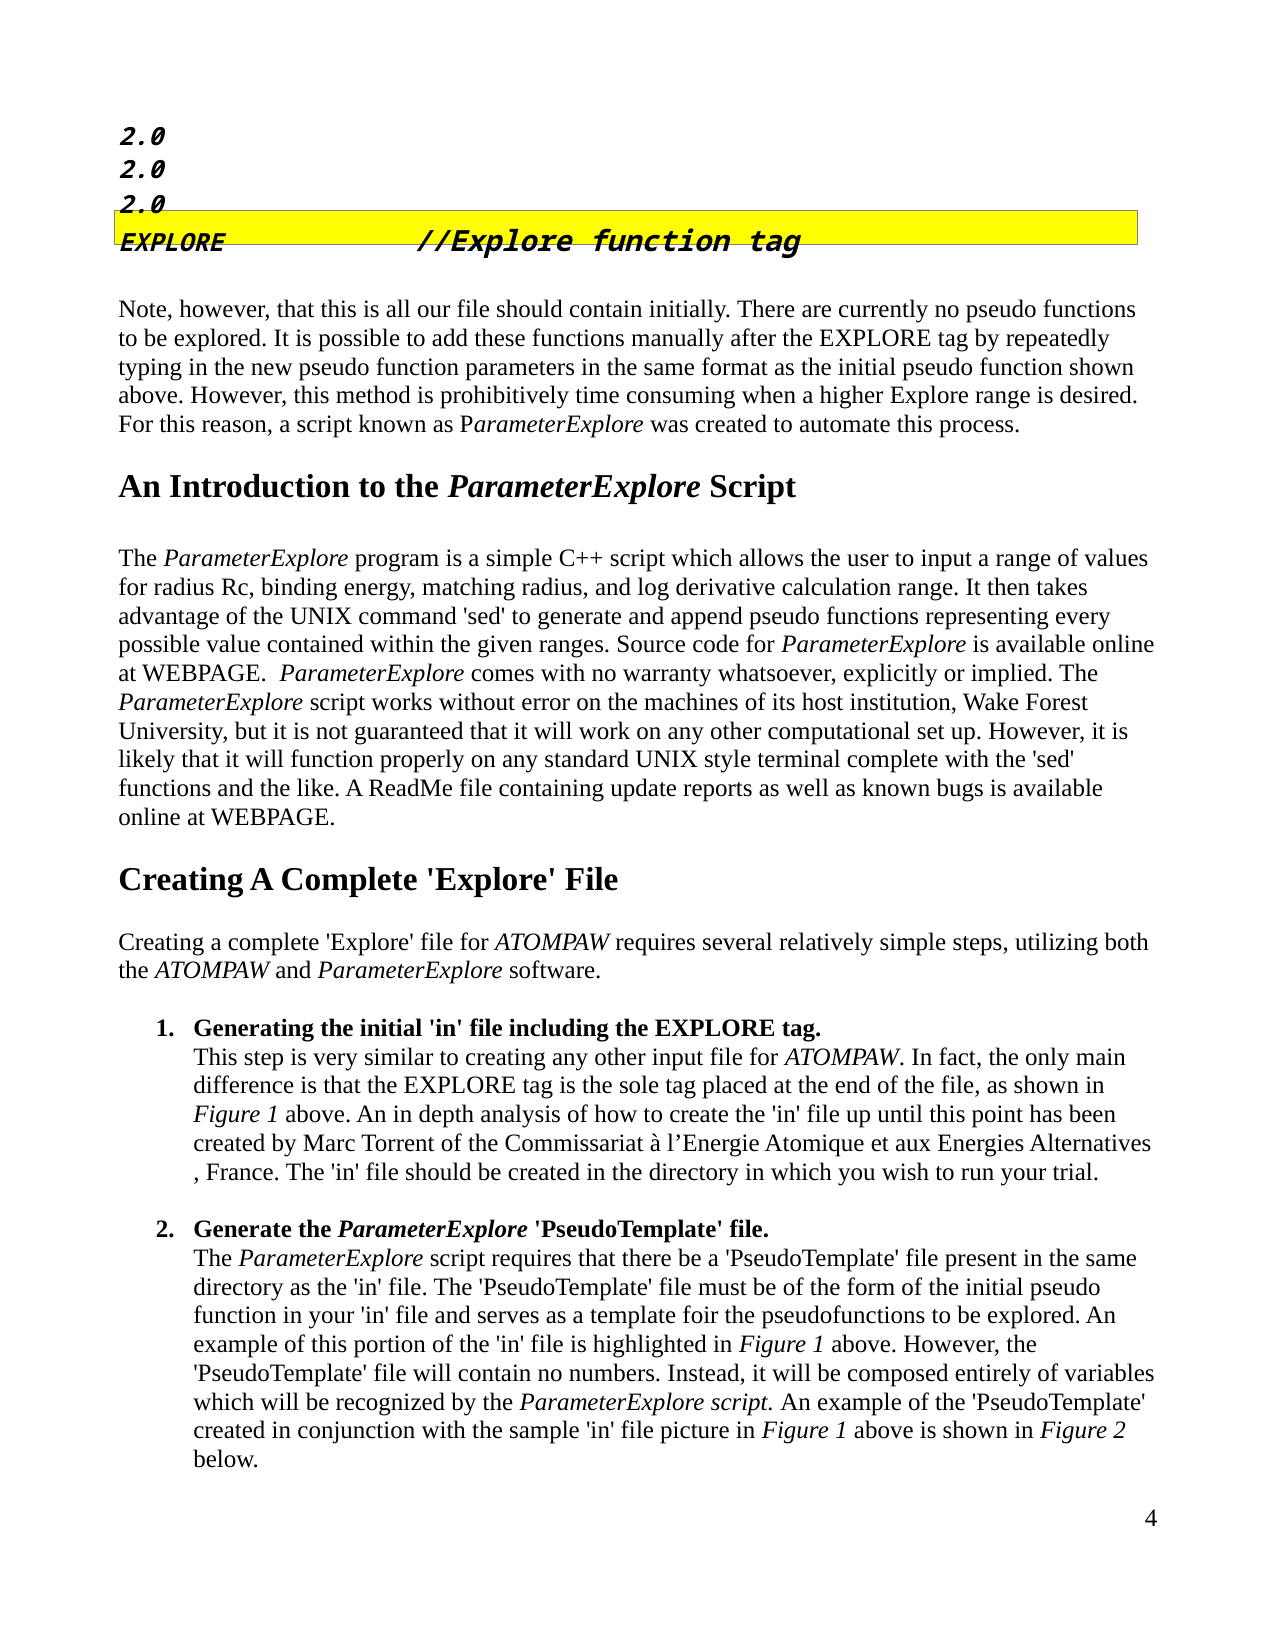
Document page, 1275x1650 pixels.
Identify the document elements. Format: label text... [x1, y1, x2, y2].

text Creating A Complete 'Explore' File [118, 859, 1157, 898]
text 2.0 [118, 186, 1157, 220]
text An Introduction to the ParameterExplore Script [118, 467, 1157, 505]
text 2.0 [118, 118, 1157, 152]
text 2.0 [118, 152, 1157, 186]
list The ParameterExplore script requires that there be a 'PseudoTemplate' file present in the same directory as the 'in' file. The 'PseudoTemplate' file must be of the form of the initial pseudo function in your 'in' file and serves as a template foir the pseudofunctions to be explored. An example of this portion of the 'in' file is highlighted in Figure 1 above. However, the 'PseudoTemplate' file will contain no numbers. Instead, it will be composed entirely of variables which will be recognized by the ParameterExplore script. An example of the 'PseudoTemplate' created in conjunction with the sample 'in' file picture in Figure 1 above is shown in Figure 2 below. [156, 1243, 1157, 1473]
text The ParameterExplore program is a simple C++ script which allows the user to input a range of values for radius Rc, binding energy, matching radius, and log derivative calculation range. It then takes advantage of the UNIX command 'sed' to generate and append pseudo functions representing every possible value contained within the given ranges. Source code for ParameterExplore is available online at WEBPAGE. ParameterExplore comes with no warranty whatsoever, explicitly or implied. The ParameterExplore script works without error on the machines of its host institution, Wake Forest University, but it is not guaranteed that it will work on any other computational set up. However, it is likely that it will function properly on any standard UNIX style terminal complete with the 'sed' functions and the like. A ReadMe file containing update reports as well as known bugs is available online at WEBPAGE. [118, 543, 1157, 831]
list This step is very similar to creating any other input file for ATOMPAW. In fact, the only main difference is that the EXPLORE tag is the sole tag placed at the end of the file, as shown in Figure 1 above. An in depth analysis of how to create the 'in' file up until this point has been created by Marc Torrent of the Commissariat à l’Energie Atomique et aux Energies Alternatives , France. The 'in' file should be created in the directory in which you wish to run your trial. [156, 1042, 1157, 1185]
list Generating the initial 'in' file including the EXPLORE tag. [156, 1013, 1157, 1042]
text Creating a complete 'Explore' file for ATOMPAW requires several relatively simple steps, utilizing both the ATOMPAW and ParameterExplore software. [118, 927, 1157, 984]
text Note, however, that this is all our file should contain initially. There are currently no pseudo functions to be explored. It is possible to add these functions manually after the EXPLORE tag by repeatedly typing in the new pseudo function parameters in the same format as the initial pseudo function shown above. However, this method is prohibitively time consuming when a higher Explore range is desired. For this reason, a script known as ParameterExplore was created to automate this process. [118, 294, 1157, 438]
list Generate the ParameterExplore 'PseudoTemplate' file. [156, 1214, 1157, 1243]
text EXPLORE //Explore function tag [118, 220, 1157, 260]
